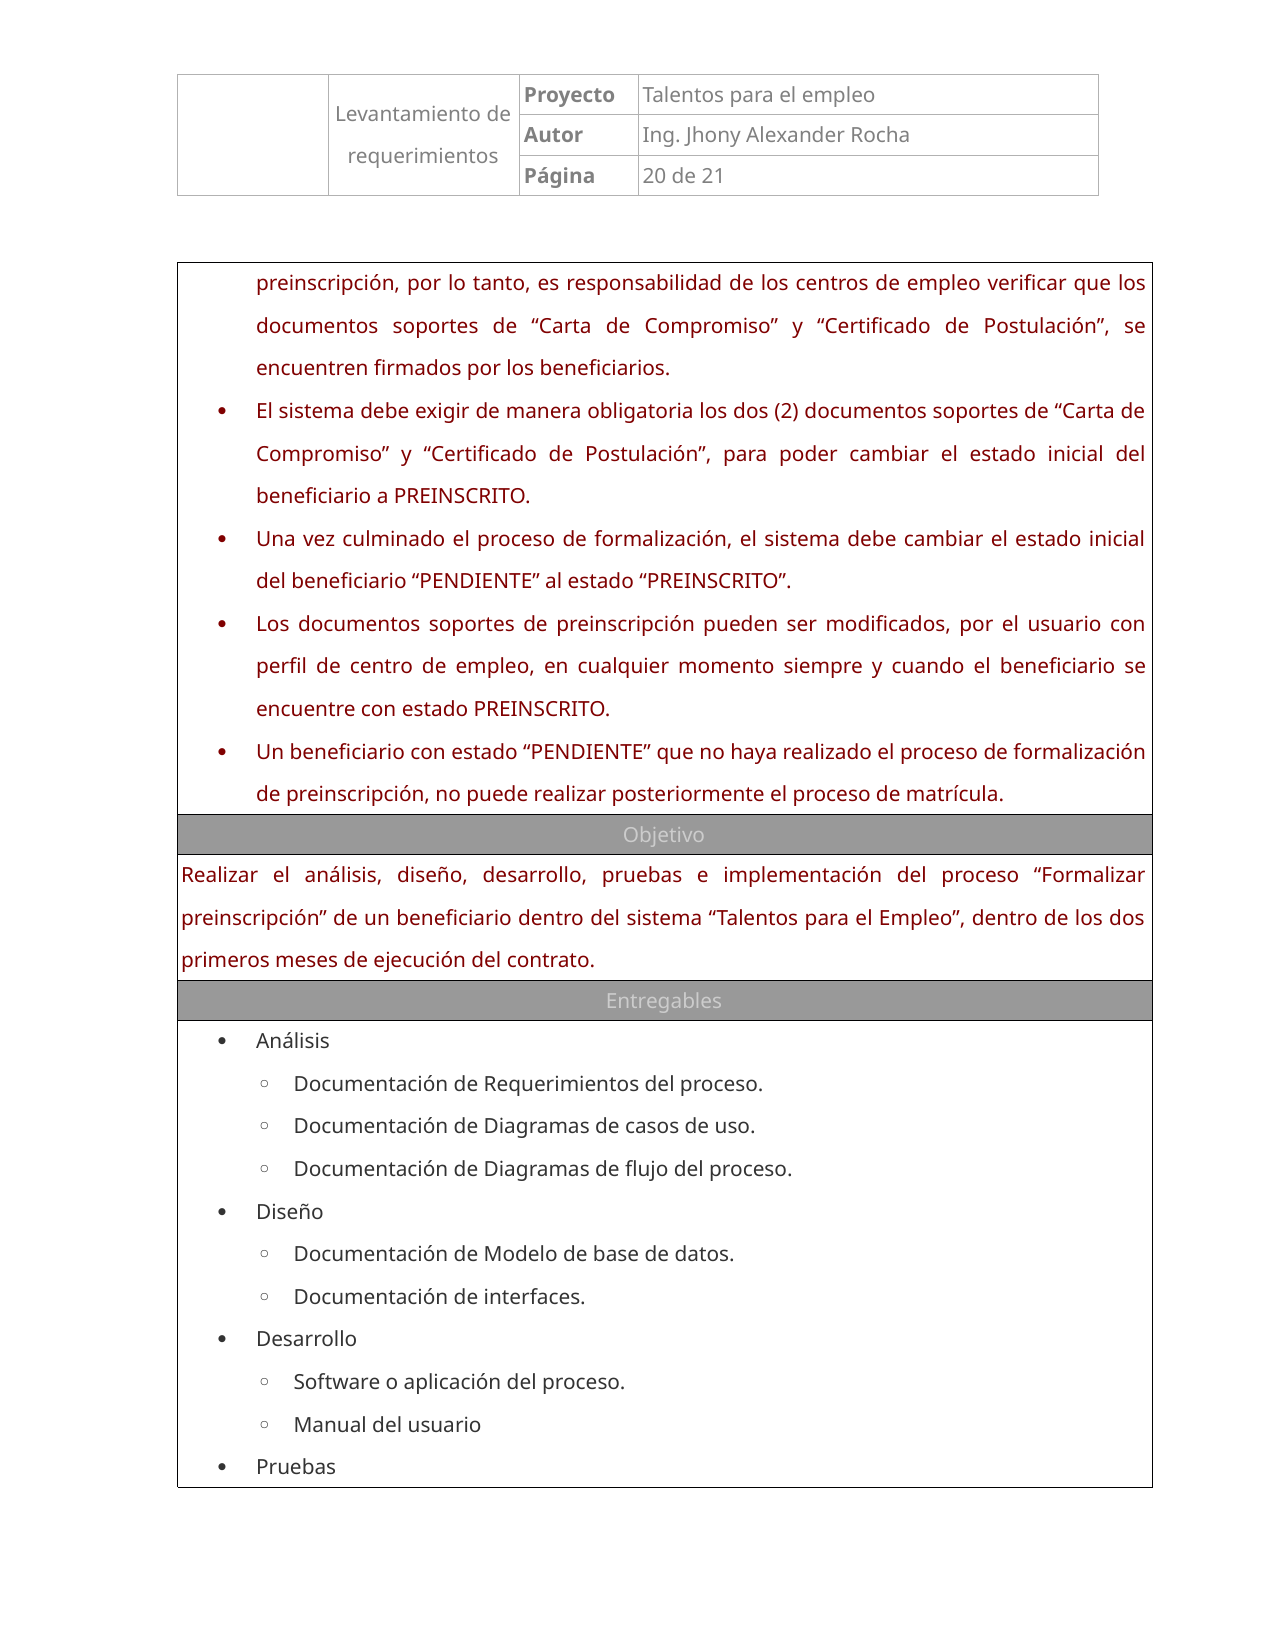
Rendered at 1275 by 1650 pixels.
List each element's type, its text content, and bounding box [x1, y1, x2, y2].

table_cell Realizar el análisis, diseño, desarrollo, pruebas e implementación del proceso “Formalizar preinscripción” de un beneficiario dentro del sistema “Talentos para el Empleo”, dentro de los dos primeros meses de ejecución del contrato. [178, 855, 1152, 980]
table_cell Objetivo [178, 815, 1152, 854]
table_cell Análisis Documentación de Requerimientos del proceso. Documentación de Diagramas de casos de uso. Documentación de Diagramas de flujo del proceso. Diseño Documentación de Modelo de base de datos. Documentación de interfaces. Desarrollo Software o aplicación del proceso. Manual del usuario Pruebas Documentación de solicitud de pruebas. Implementación Documentación paso a paso de puesta en producción. [178, 1021, 1152, 1487]
table_cell Entregables [178, 981, 1152, 1020]
table_cell preinscripción, por lo tanto, es responsabilidad de los centros de empleo verificar que los documentos soportes de “Carta de Compromiso” y “Certificado de Postulación”, se encuentren firmados por los beneficiarios. El sistema debe exigir de manera obligatoria los dos (2) documentos soportes de “Carta de Compromiso” y “Certificado de Postulación”, para poder cambiar el estado inicial del beneficiario a PREINSCRITO. Una vez culminado el proceso de formalización, el sistema debe cambiar el estado inicial del beneficiario “PENDIENTE” al estado “PREINSCRITO”. Los documentos soportes de preinscripción pueden ser modificados, por el usuario con perfil de centro de empleo, en cualquier momento siempre y cuando el beneficiario se encuentre con estado PREINSCRITO. Un beneficiario con estado “PENDIENTE” que no haya realizado el proceso de formalización de preinscripción, no puede realizar posteriormente el proceso de matrícula. [178, 263, 1152, 814]
